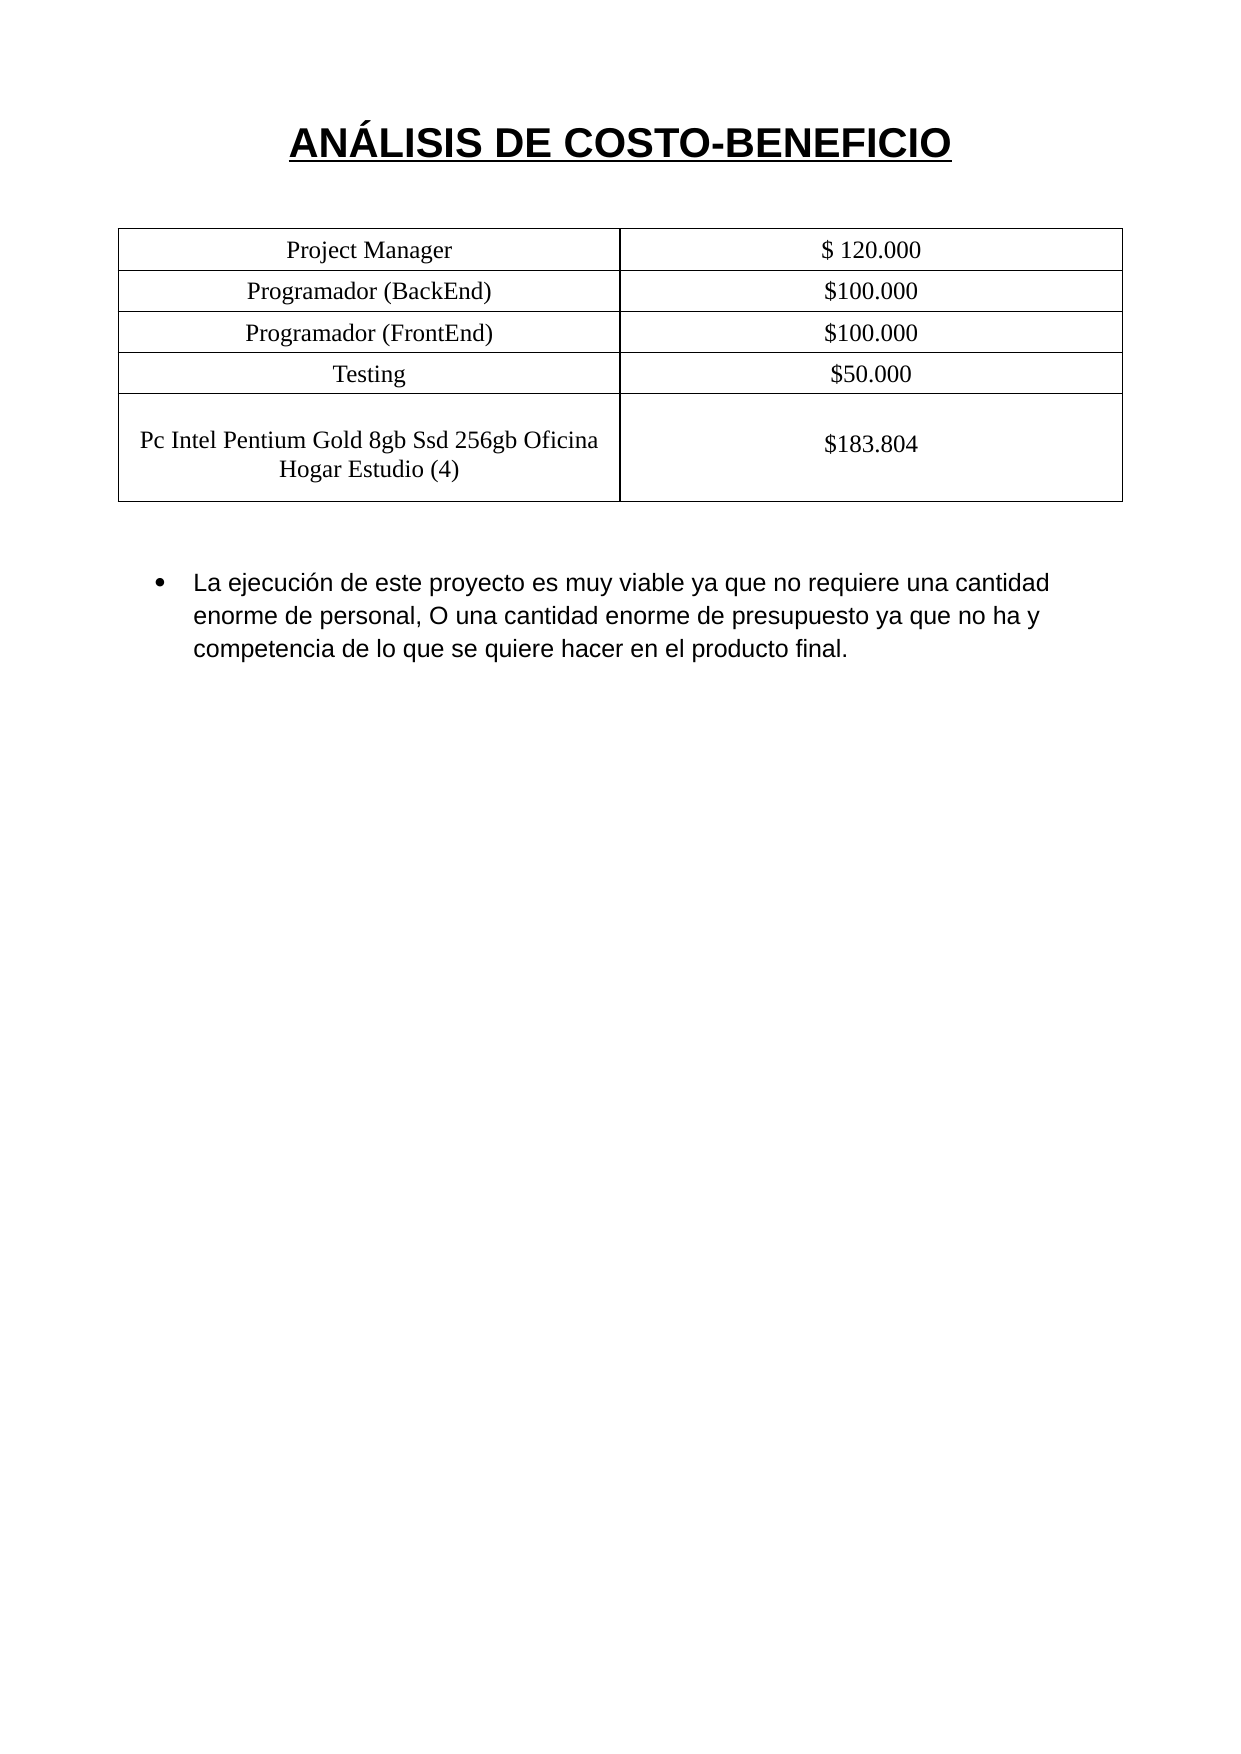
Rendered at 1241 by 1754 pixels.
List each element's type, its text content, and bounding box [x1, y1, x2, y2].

table_header $ 120.000 [621, 229, 1122, 269]
table_cell $100.000 [621, 312, 1122, 352]
table_cell Programador (FrontEnd) [119, 312, 619, 352]
table_cell $183.804 [621, 394, 1122, 501]
table_cell Programador (BackEnd) [119, 271, 619, 311]
text ANÁLISIS DE COSTO-BENEFICIO [118, 118, 1122, 166]
table_cell $100.000 [621, 271, 1122, 311]
table_cell $50.000 [621, 353, 1122, 393]
table_header Project Manager [119, 229, 619, 269]
table_cell Testing [119, 353, 619, 393]
table_cell Pc Intel Pentium Gold 8gb Ssd 256gb Oficina Hogar Estudio (4) [119, 394, 619, 501]
list La ejecución de este proyecto es muy viable ya que no requiere una cantidad enorme de personal, O una cantidad enorme de presupuesto ya que no ha y competencia de lo que se quiere hacer en el producto final. [156, 568, 1122, 663]
